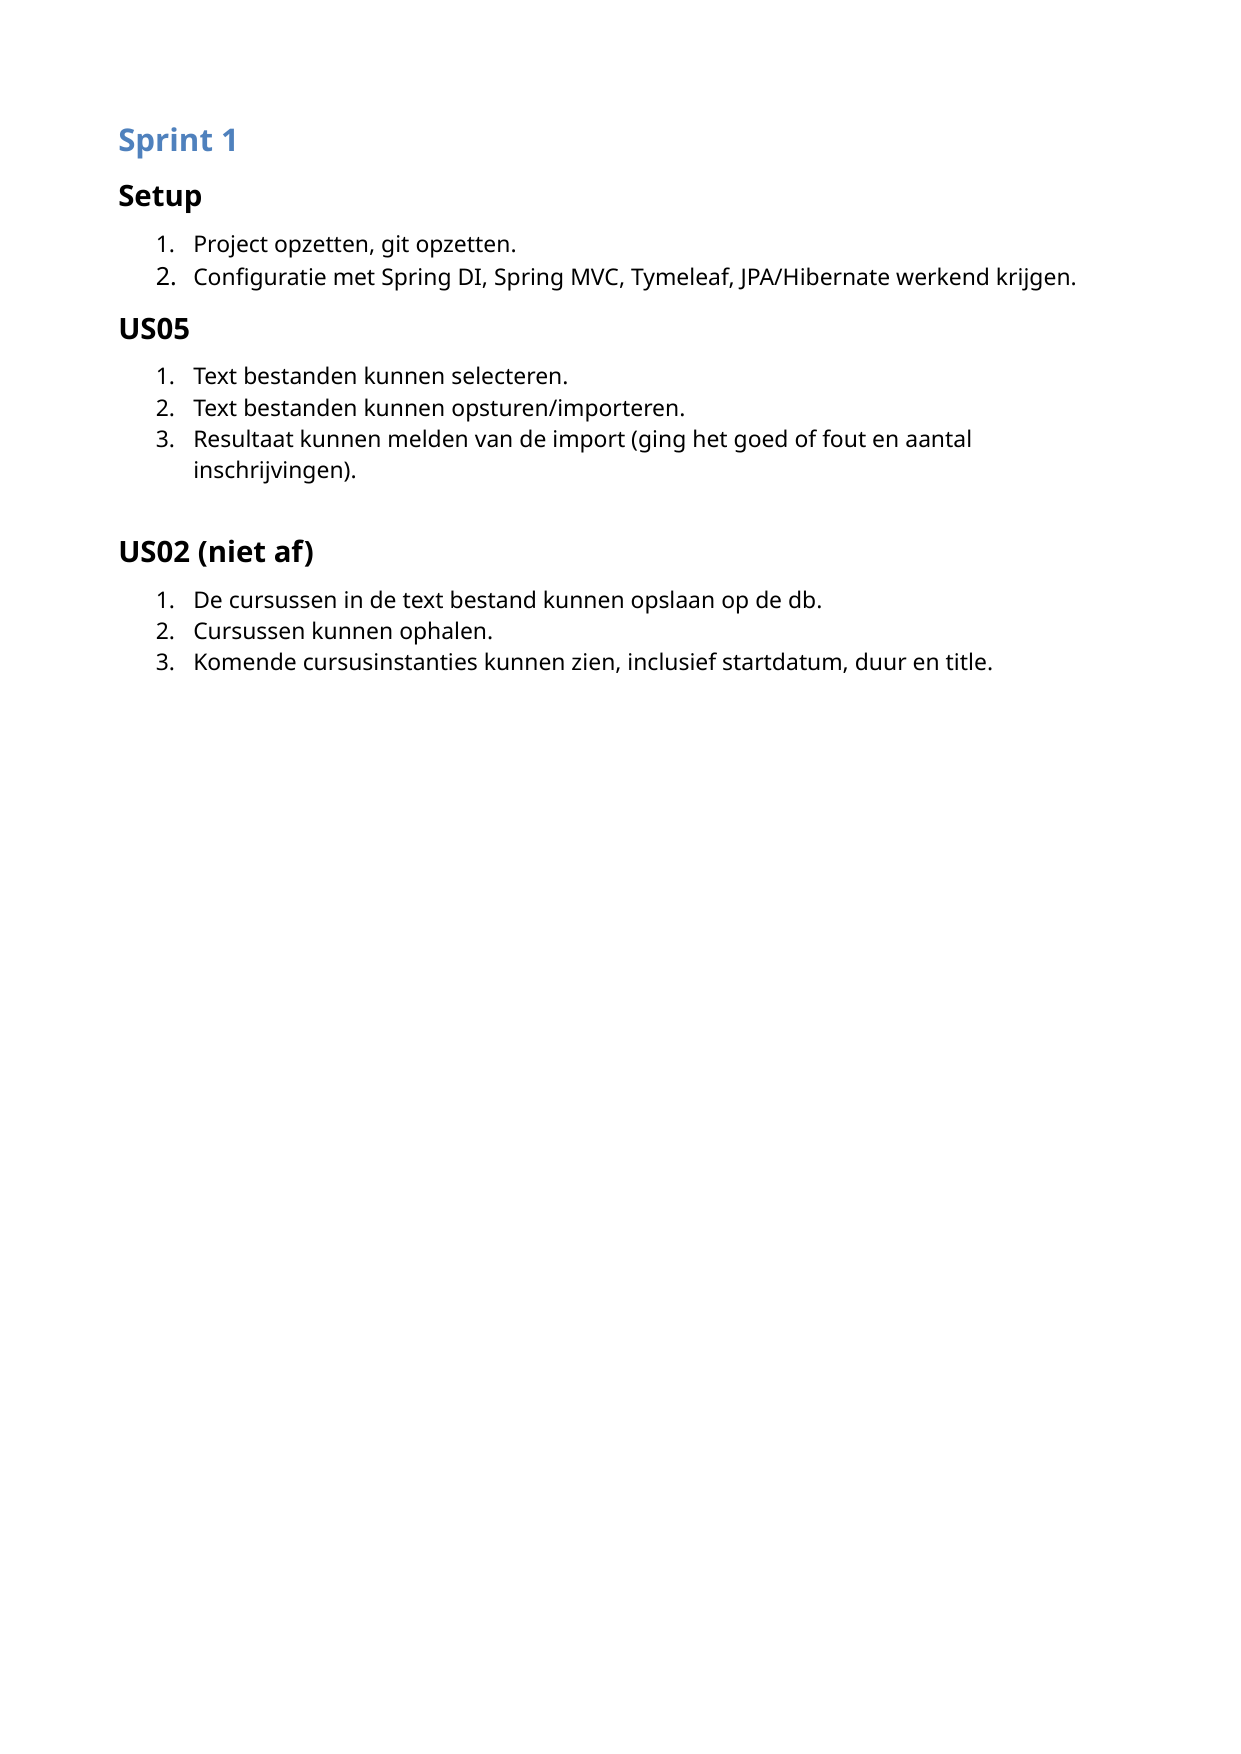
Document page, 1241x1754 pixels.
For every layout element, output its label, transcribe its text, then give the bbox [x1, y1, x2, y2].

list Text bestanden kunnen opsturen/importeren. [156, 391, 1122, 423]
subtitle Setup [118, 175, 1122, 215]
list Text bestanden kunnen selecteren. [156, 360, 1122, 391]
list Resultaat kunnen melden van de import (ging het goed of fout en aantal inschrijvingen). [156, 423, 1122, 485]
list Project opzetten, git opzetten. [156, 228, 1122, 259]
subtitle US02 (niet af) [118, 531, 1122, 571]
subtitle US05 [118, 308, 1122, 348]
list Configuratie met Spring DI, Spring MVC, Tymeleaf, JPA/Hibernate werkend krijgen. [156, 259, 1122, 293]
list Cursussen kunnen ophalen. [156, 615, 1122, 646]
subtitle Sprint 1 [118, 118, 1122, 161]
list De cursussen in de text bestand kunnen opslaan op de db. [156, 583, 1122, 615]
list Komende cursusinstanties kunnen zien, inclusief startdatum, duur en title. [156, 646, 1122, 677]
